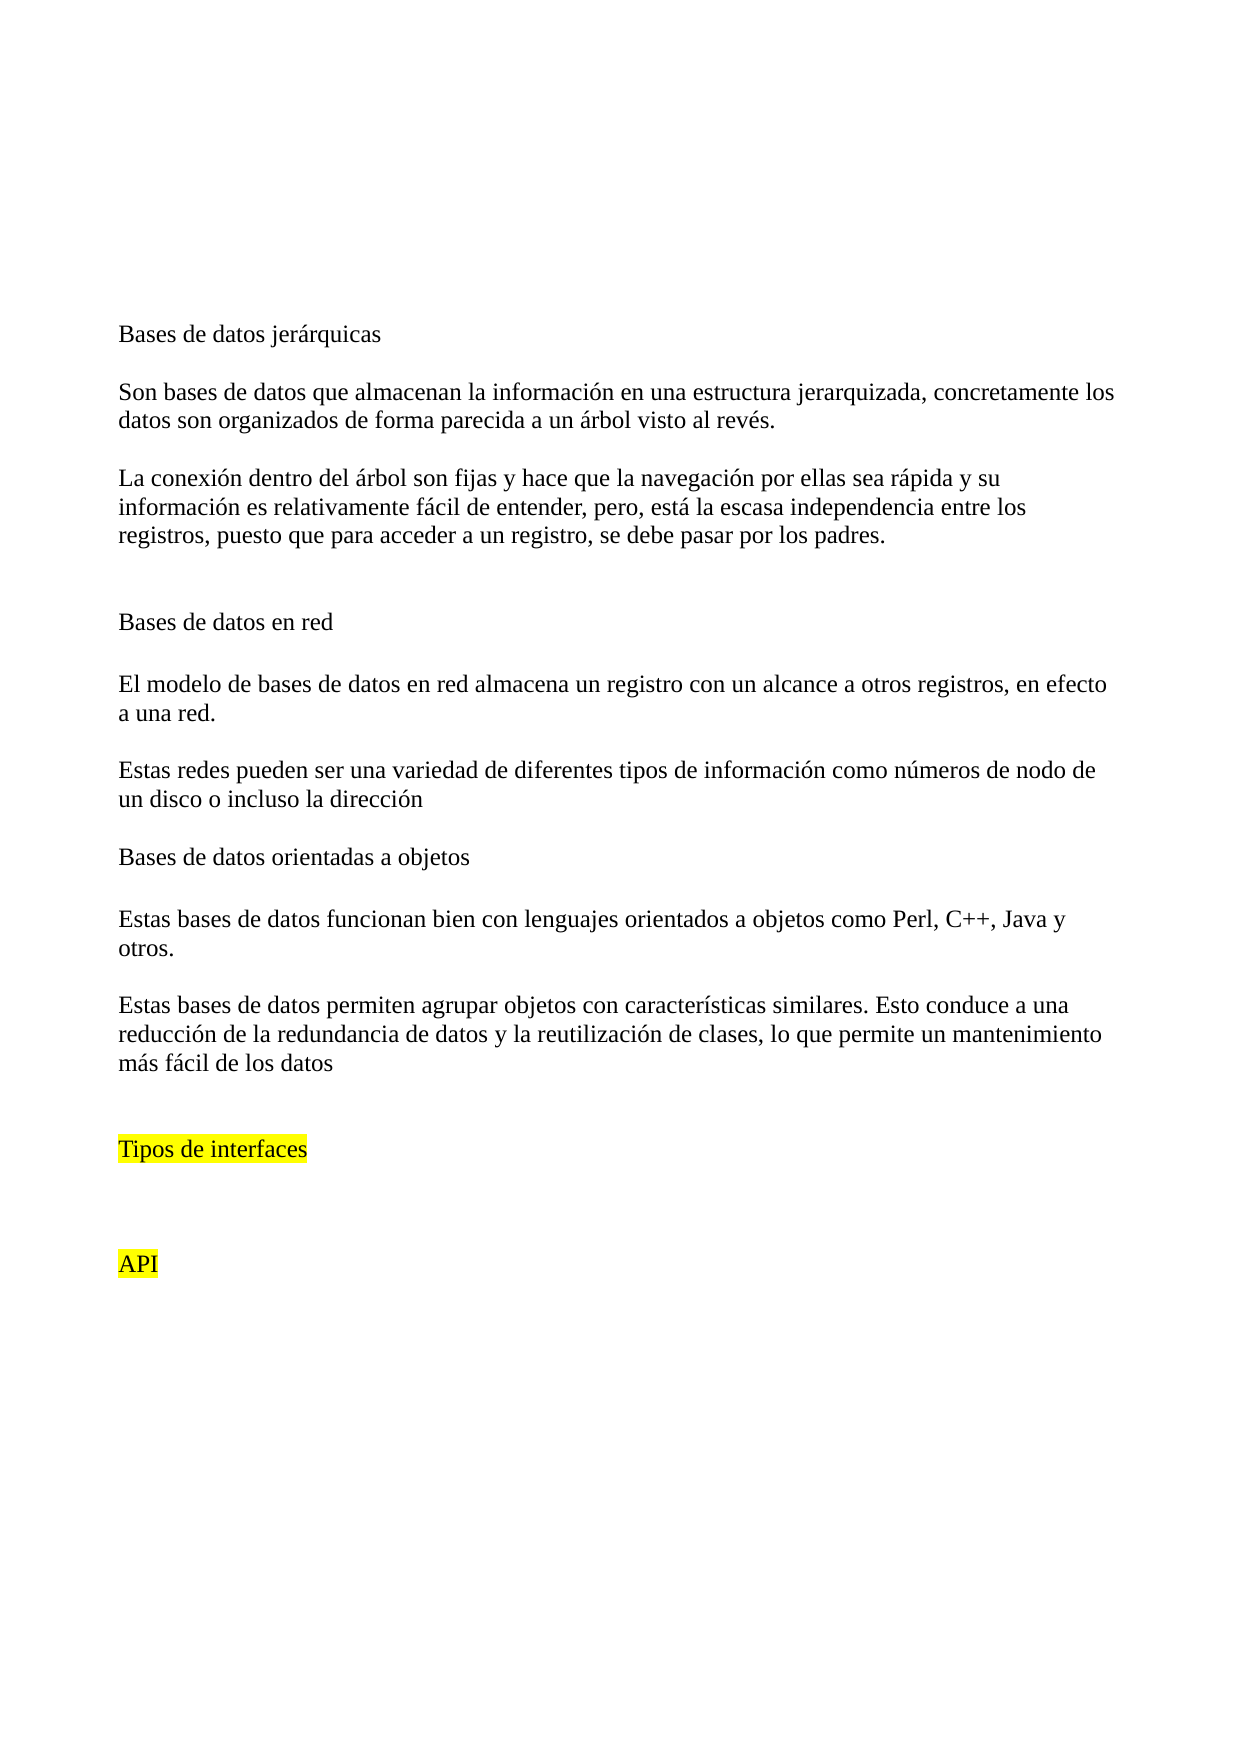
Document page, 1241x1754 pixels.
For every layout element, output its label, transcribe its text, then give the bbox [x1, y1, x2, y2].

text Tipos de interfaces [118, 1134, 1122, 1163]
text El modelo de bases de datos en red almacena un registro con un alcance a otros registros, en efecto a una red. [118, 669, 1122, 727]
text Estas bases de datos funcionan bien con lenguajes orientados a objetos como Perl, C++, Java y otros. [118, 904, 1122, 961]
text Estas redes pueden ser una variedad de diferentes tipos de información como números de nodo de un disco o incluso la dirección [118, 755, 1122, 813]
text API [118, 1249, 1122, 1278]
text Son bases de datos que almacenan la información en una estructura jerarquizada, concretamente los datos son organizados de forma parecida a un árbol visto al revés. [118, 377, 1122, 434]
text Bases de datos en red [118, 607, 1122, 636]
text Bases de datos jerárquicas [118, 319, 1122, 348]
text La conexión dentro del árbol son fijas y hace que la navegación por ellas sea rápida y su información es relativamente fácil de entender, pero, está la escasa independencia entre los registros, puesto que para acceder a un registro, se debe pasar por los padres. [118, 463, 1122, 549]
text Estas bases de datos permiten agrupar objetos con características similares. Esto conduce a una reducción de la redundancia de datos y la reutilización de clases, lo que permite un mantenimiento más fácil de los datos [118, 990, 1122, 1076]
text Bases de datos orientadas a objetos [118, 842, 1122, 870]
